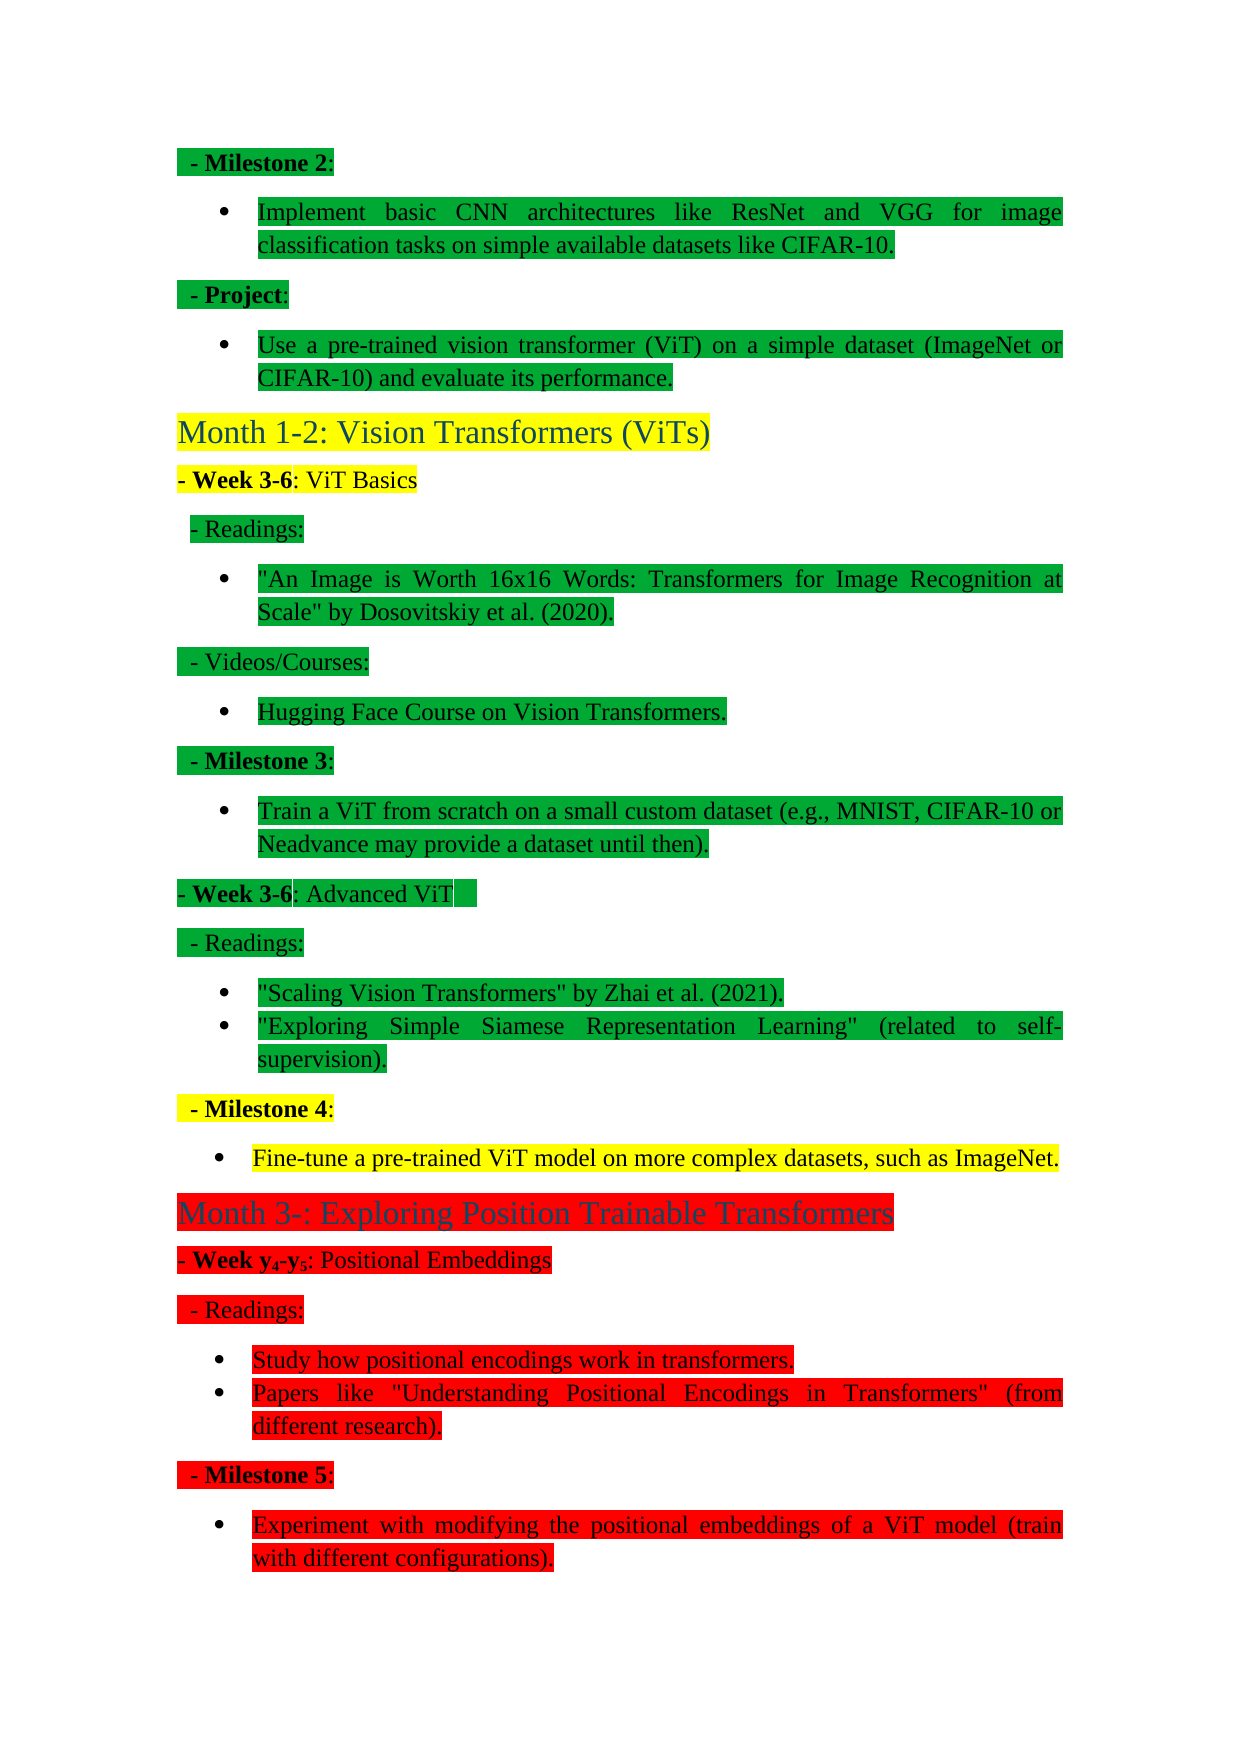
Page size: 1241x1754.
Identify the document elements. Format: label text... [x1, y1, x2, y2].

list Use a pre-trained vision transformer (ViT) on a simple dataset (ImageNet or CIFAR-10) and evaluate its performance. [220, 330, 1063, 391]
text - Milestone 5: [177, 1461, 1063, 1489]
list Fine-tune a pre-trained ViT model on more complex datasets, such as ImageNet. [215, 1143, 1063, 1172]
text - Project: [177, 280, 1063, 309]
list Study how positional encodings work in transformers. [215, 1345, 1063, 1374]
list Experiment with modifying the positional embeddings of a ViT model (train with different configurations). [215, 1510, 1063, 1572]
text - Milestone 3: [177, 746, 1063, 775]
text - Readings: [177, 928, 1063, 957]
list "Scaling Vision Transformers" by Zhai et al. (2021). [220, 978, 1063, 1007]
subtitle Month 3-: Exploring Position Trainable Transformers [177, 1193, 1063, 1231]
list Hugging Face Course on Vision Transformers. [220, 697, 1063, 725]
list "Exploring Simple Siamese Representation Learning" (related to self-supervision). [220, 1011, 1063, 1073]
list Train a ViT from scratch on a small custom dataset (e.g., MNIST, CIFAR-10 or Neadvance may provide a dataset until then). [220, 796, 1063, 858]
text - Week y4-y5: Positional Embeddings [177, 1246, 1063, 1274]
text - Week 3-6: Advanced ViT [177, 879, 1063, 907]
subtitle Month 1-2: Vision Transformers (ViTs) [177, 412, 1063, 451]
text - Milestone 4: [177, 1094, 1063, 1122]
text - Readings: [177, 1295, 1063, 1324]
text - Videos/Courses: [177, 647, 1063, 676]
list "An Image is Worth 16x16 Words: Transformers for Image Recognition at Scale" by Dosovitskiy et al. (2020). [220, 564, 1063, 626]
list Implement basic CNN architectures like ResNet and VGG for image classification tasks on simple available datasets like CIFAR-10. [220, 197, 1063, 259]
list Papers like "Understanding Positional Encodings in Transformers" (from different research). [215, 1378, 1063, 1440]
text - Week 3-6: ViT Basics [177, 465, 1063, 493]
text - Readings: [177, 514, 1063, 543]
text - Milestone 2: [177, 148, 1063, 176]
